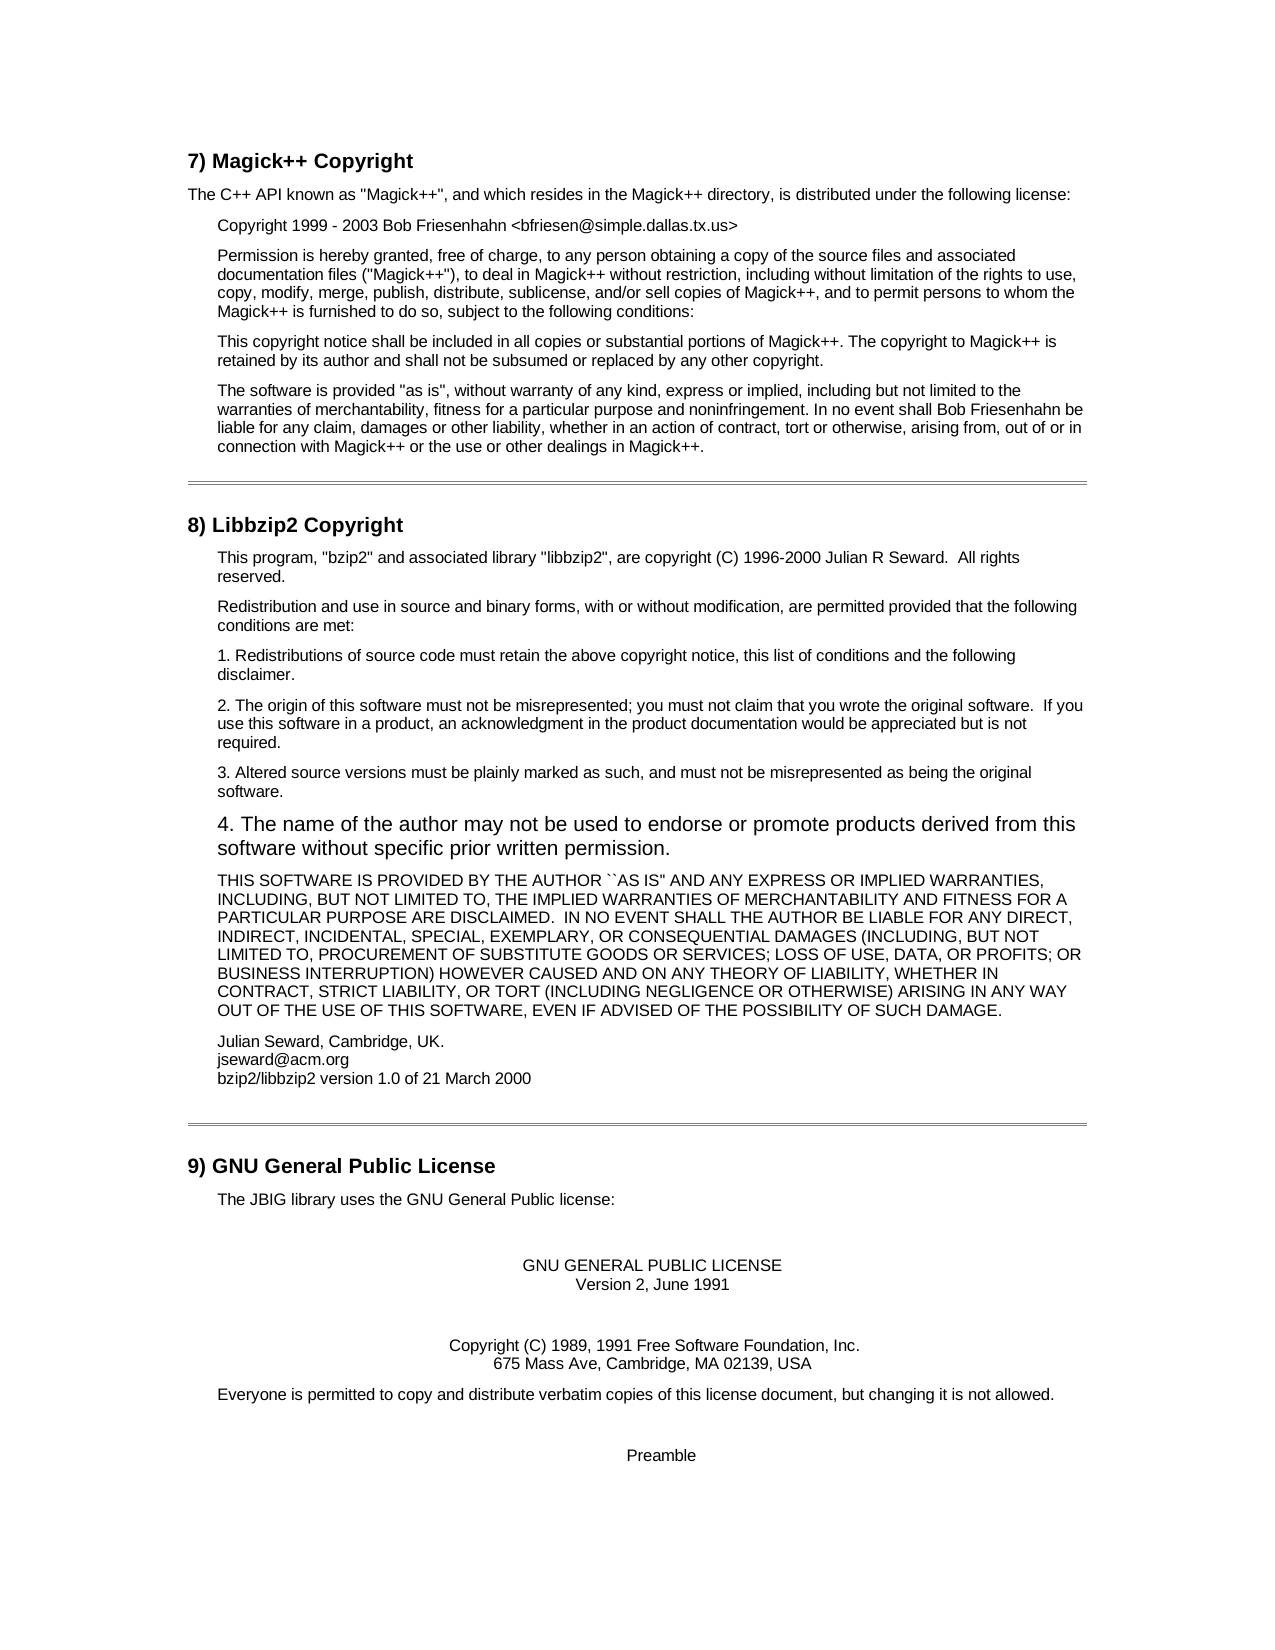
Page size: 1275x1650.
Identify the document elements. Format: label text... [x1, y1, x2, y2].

text The C++ API known as "Magick++", and which resides in the Magick++ directory, is distributed under the following license: [187, 186, 1087, 204]
text Redistribution and use in source and binary forms, with or without modification, are permitted provided that the following conditions are met: [217, 598, 1087, 635]
text Copyright 1999 - 2003 Bob Friesenhahn <bfriesen@simple.dallas.tx.us> [217, 216, 1087, 234]
text 4. The name of the author may not be used to endorse or promote products derived from this software without specific prior written permission. [217, 813, 1087, 860]
text This copyright notice shall be included in all copies or substantial portions of Magick++. The copyright to Magick++ is retained by its author and shall not be subsumed or replaced by any other copyright. [217, 333, 1087, 370]
text The software is provided "as is", without warranty of any kind, express or implied, including but not limited to the warranties of merchantability, fitness for a particular purpose and noninfringement. In no event shall Bob Friesenhahn be liable for any claim, damages or other liability, whether in an action of contract, tort or otherwise, arising from, out of or in connection with Magick++ or the use or other dealings in Magick++. [217, 382, 1087, 456]
text Preamble [217, 1446, 1087, 1465]
subtitle 7) Magick++ Copyright [187, 150, 1087, 173]
text Julian Seward, Cambridge, UK. jseward@acm.org bzip2/libbzip2 version 1.0 of 21 March 2000 [217, 1032, 1087, 1088]
text 3. Altered source versions must be plainly marked as such, and must not be misrepresented as being the original software. [217, 763, 1087, 801]
text 2. The origin of this software must not be misrepresented; you must not claim that you wrote the original software. If you use this software in a product, an acknowledgment in the product documentation would be appreciated but is not required. [217, 696, 1087, 752]
subtitle 9) GNU General Public License [187, 1155, 1087, 1178]
text THIS SOFTWARE IS PROVIDED BY THE AUTHOR ``AS IS'' AND ANY EXPRESS OR IMPLIED WARRANTIES, INCLUDING, BUT NOT LIMITED TO, THE IMPLIED WARRANTIES OF MERCHANTABILITY AND FITNESS FOR A PARTICULAR PURPOSE ARE DISCLAIMED. IN NO EVENT SHALL THE AUTHOR BE LIABLE FOR ANY DIRECT, INDIRECT, INCIDENTAL, SPECIAL, EXEMPLARY, OR CONSEQUENTIAL DAMAGES (INCLUDING, BUT NOT LIMITED TO, PROCUREMENT OF SUBSTITUTE GOODS OR SERVICES; LOSS OF USE, DATA, OR PROFITS; OR BUSINESS INTERRUPTION) HOWEVER CAUSED AND ON ANY THEORY OF LIABILITY, WHETHER IN CONTRACT, STRICT LIABILITY, OR TORT (INCLUDING NEGLIGENCE OR OTHERWISE) ARISING IN ANY WAY OUT OF THE USE OF THIS SOFTWARE, EVEN IF ADVISED OF THE POSSIBILITY OF SUCH DAMAGE. [217, 872, 1087, 1020]
text 1. Redistributions of source code must retain the above copyright notice, this list of conditions and the following disclaimer. [217, 647, 1087, 684]
subtitle 8) Libbzip2 Copyright [187, 513, 1087, 537]
text Permission is hereby granted, free of charge, to any person obtaining a copy of the source files and associated documentation files ("Magick++"), to deal in Magick++ without restriction, including without limitation of the rights to use, copy, modify, merge, publish, distribute, sublicense, and/or sell copies of Magick++, and to permit persons to whom the Magick++ is furnished to do so, subject to the following conditions: [217, 247, 1087, 321]
text GNU GENERAL PUBLIC LICENSE Version 2, June 1991 [217, 1256, 1087, 1293]
text The JBIG library uses the GNU General Public license: [217, 1190, 1087, 1209]
text Everyone is permitted to copy and distribute verbatim copies of this license document, but changing it is not allowed. [217, 1385, 1087, 1404]
text This program, "bzip2" and associated library "libbzip2", are copyright (C) 1996-2000 Julian R Seward. All rights reserved. [217, 549, 1087, 586]
text Copyright (C) 1989, 1991 Free Software Foundation, Inc. 675 Mass Ave, Cambridge, MA 02139, USA [217, 1336, 1087, 1373]
